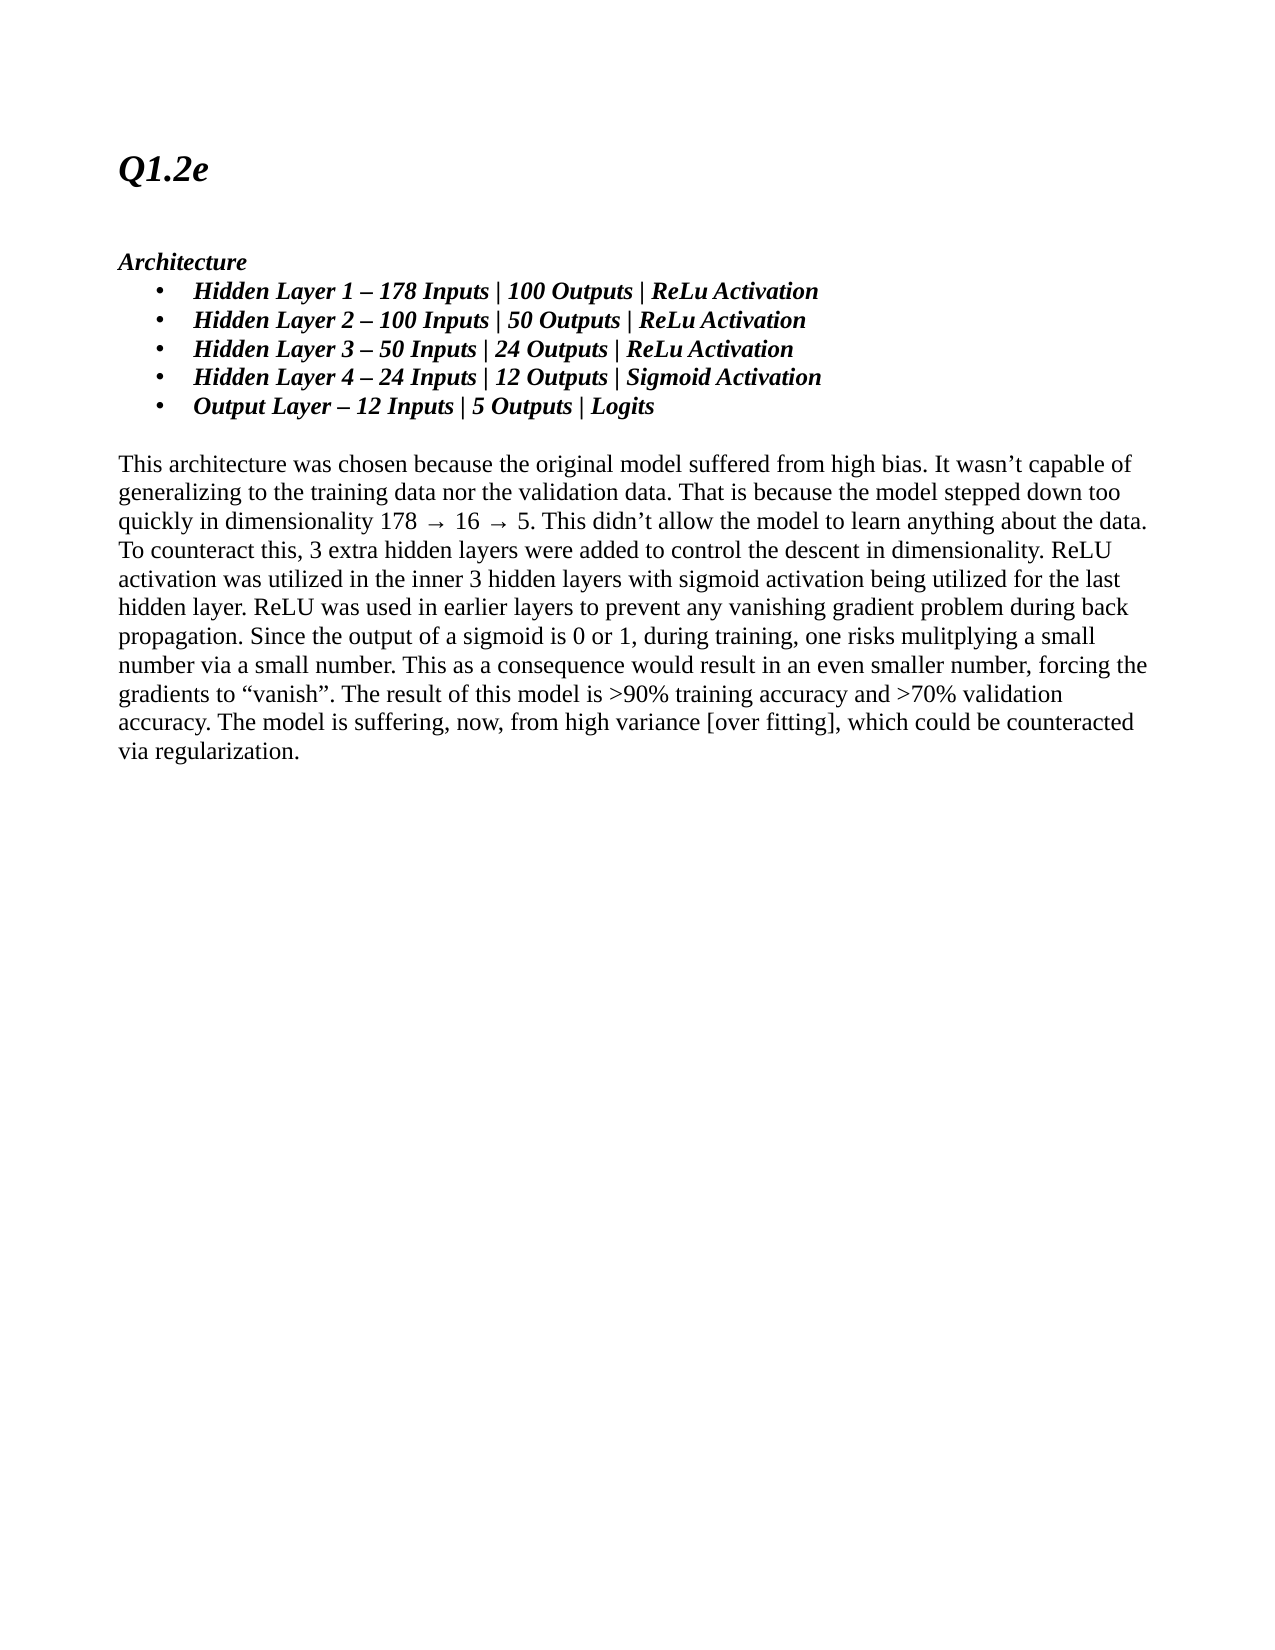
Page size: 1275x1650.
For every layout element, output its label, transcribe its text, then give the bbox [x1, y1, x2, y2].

text Architecture [118, 247, 1157, 276]
list Output Layer – 12 Inputs | 5 Outputs | Logits [156, 391, 1157, 420]
list Hidden Layer 2 – 100 Inputs | 50 Outputs | ReLu Activation [156, 305, 1157, 334]
list Hidden Layer 4 – 24 Inputs | 12 Outputs | Sigmoid Activation [156, 362, 1157, 391]
text Q1.2e [118, 147, 1157, 190]
text This architecture was chosen because the original model suffered from high bias. It wasn’t capable of generalizing to the training data nor the validation data. That is because the model stepped down too quickly in dimensionality 178 → 16 → 5. This didn’t allow the model to learn anything about the data. To counteract this, 3 extra hidden layers were added to control the descent in dimensionality. ReLU activation was utilized in the inner 3 hidden layers with sigmoid activation being utilized for the last hidden layer. ReLU was used in earlier layers to prevent any vanishing gradient problem during back propagation. Since the output of a sigmoid is 0 or 1, during training, one risks mulitplying a small number via a small number. This as a consequence would result in an even smaller number, forcing the gradients to “vanish”. The result of this model is >90% training accuracy and >70% validation accuracy. The model is suffering, now, from high variance [over fitting], which could be counteracted via regularization. [118, 449, 1157, 765]
list Hidden Layer 1 – 178 Inputs | 100 Outputs | ReLu Activation [156, 276, 1157, 305]
list Hidden Layer 3 – 50 Inputs | 24 Outputs | ReLu Activation [156, 334, 1157, 362]
